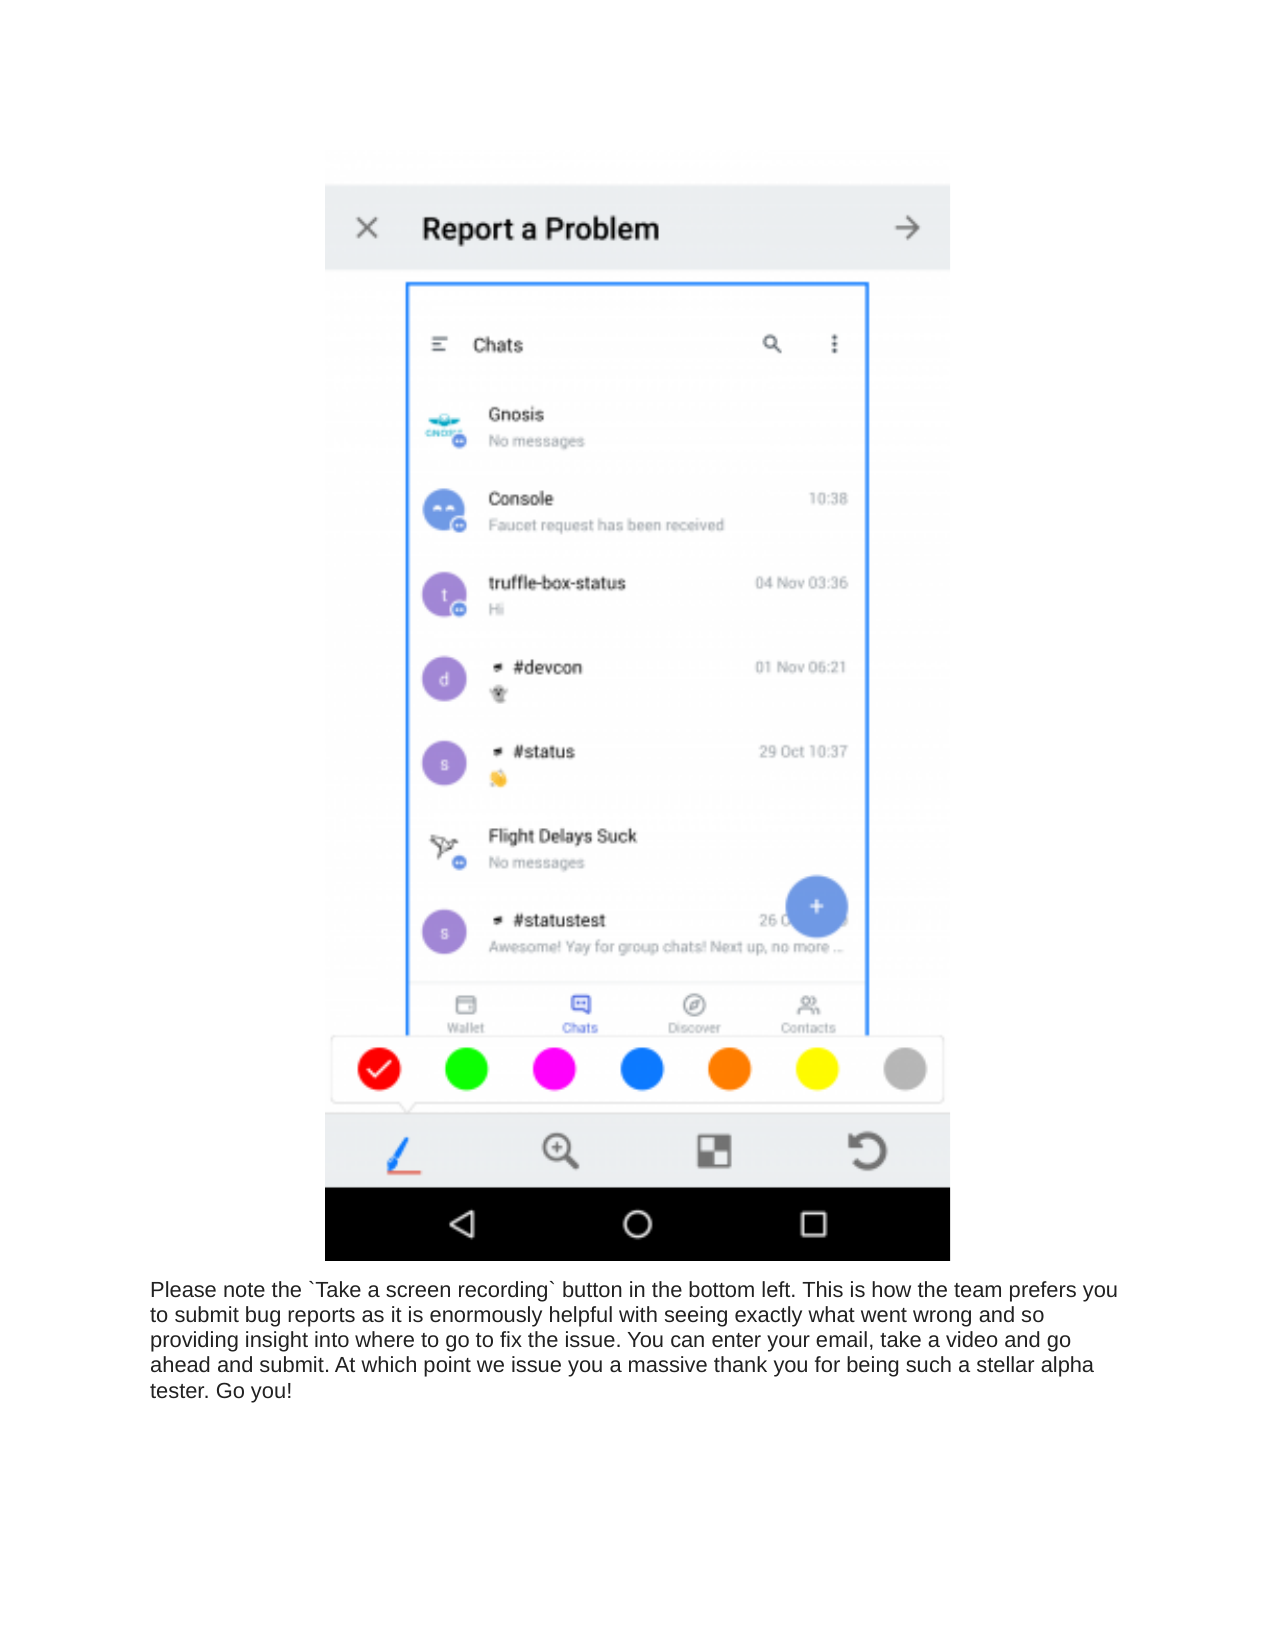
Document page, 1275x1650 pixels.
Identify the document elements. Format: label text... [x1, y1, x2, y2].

text Please note the `Take a screen recording` button in the bottom left. This is how the team prefers you to submit bug reports as it is enormously helpful with seeing exactly what went wrong and so providing insight into where to go to fix the issue. You can enter your email, take a video and go ahead and submit. At which point we issue you a massive thank you for being such a stellar alpha tester. Go you! [150, 1277, 1125, 1403]
picture [325, 150, 951, 1261]
